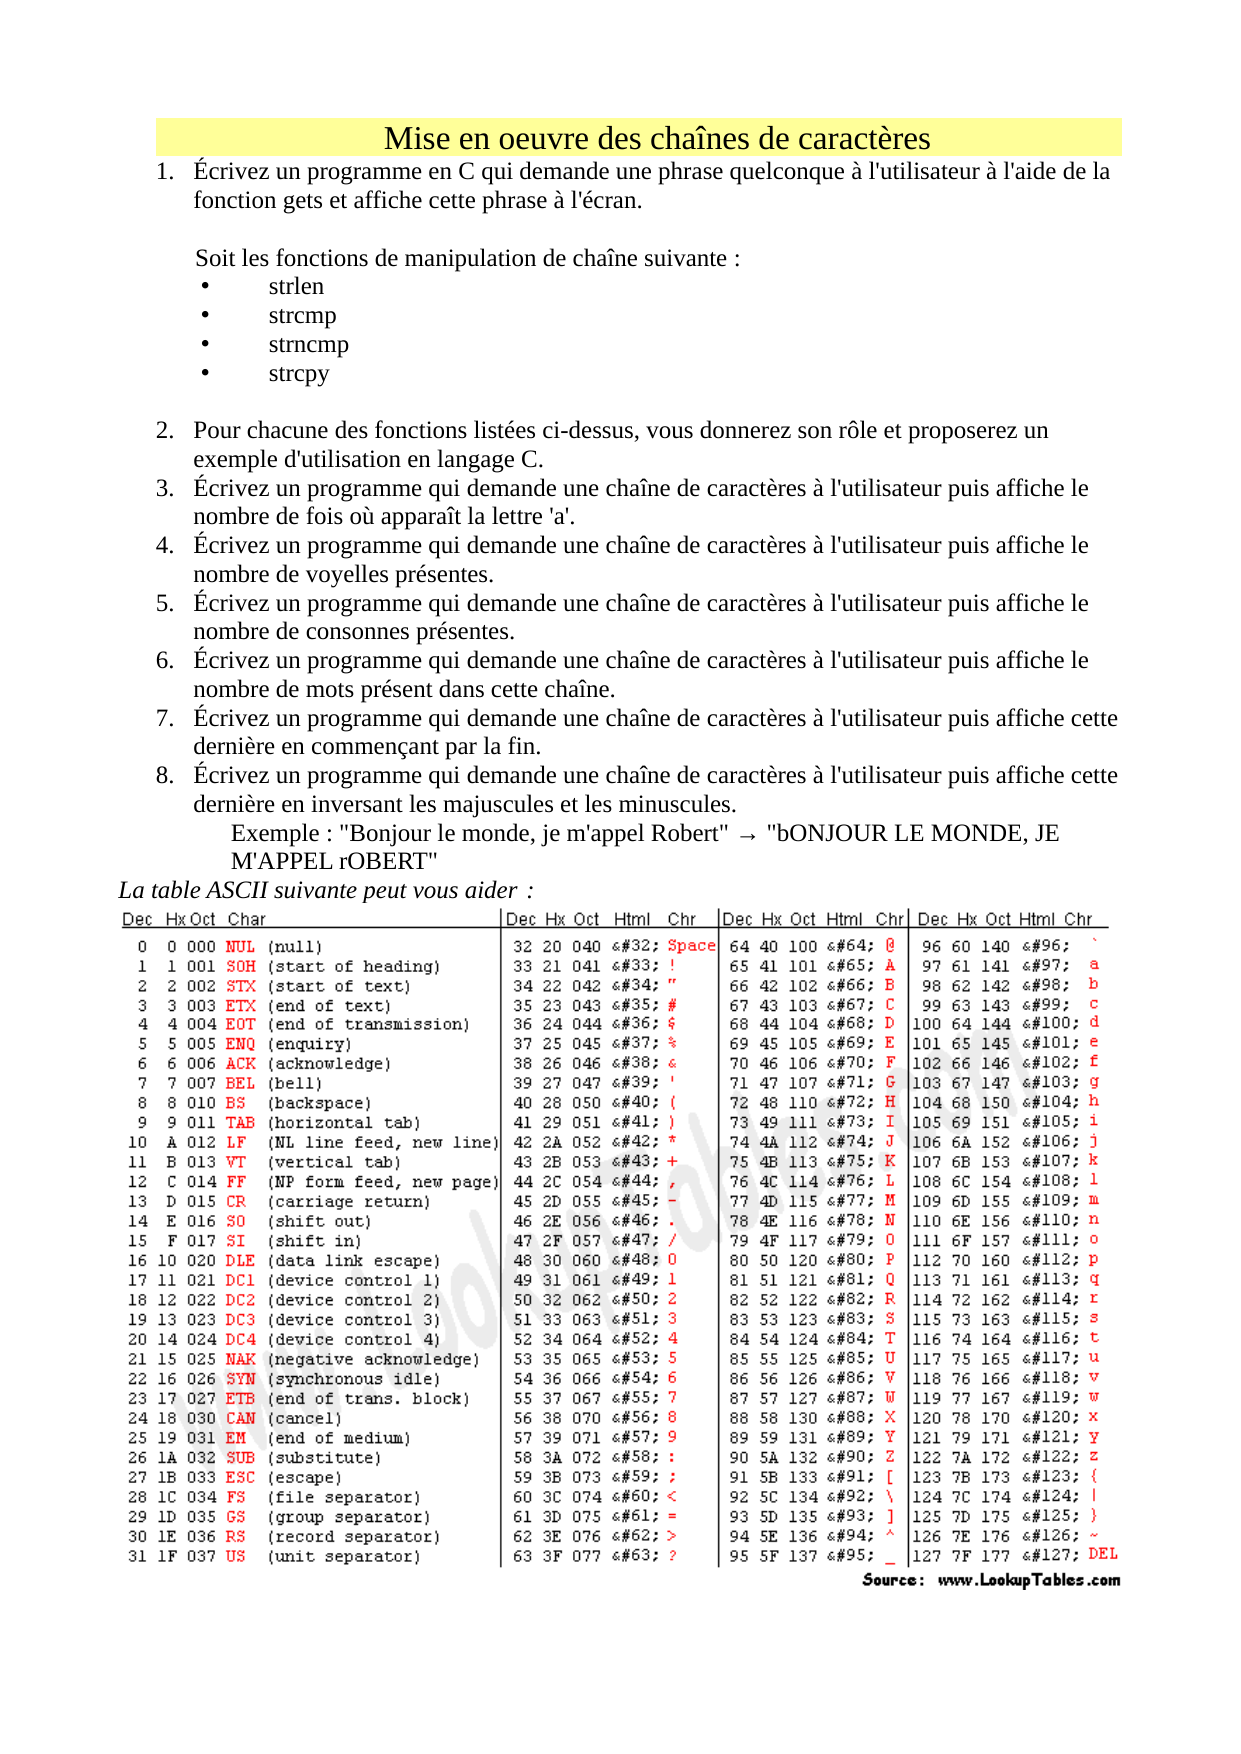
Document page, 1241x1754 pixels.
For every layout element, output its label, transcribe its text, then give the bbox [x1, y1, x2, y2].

list Écrivez un programme qui demande une chaîne de caractères à l'utilisateur puis affiche le nombre de fois où apparaît la lettre 'a'. [156, 473, 1122, 530]
list Exemple : "Bonjour le monde, je m'appel Robert" → "bONJOUR LE MONDE, JE M'APPEL rOBERT" [193, 818, 1122, 875]
list Écrivez un programme qui demande une chaîne de caractères à l'utilisateur puis affiche le nombre de mots présent dans cette chaîne. [156, 645, 1122, 703]
list strlen [195, 271, 1122, 300]
list strncmp [195, 329, 1122, 358]
list Écrivez un programme qui demande une chaîne de caractères à l'utilisateur puis affiche cette dernière en inversant les majuscules et les minuscules. [156, 760, 1122, 818]
list strcmp [195, 300, 1122, 329]
list Mise en oeuvre des chaînes de caractères [156, 118, 1122, 156]
list strcpy [195, 358, 1122, 386]
list Écrivez un programme qui demande une chaîne de caractères à l'utilisateur puis affiche le nombre de voyelles présentes. [156, 530, 1122, 588]
text La table ASCII suivante peut vous aider : [118, 875, 1122, 903]
list Écrivez un programme en C qui demande une phrase quelconque à l'utilisateur à l'aide de la fonction gets et affiche cette phrase à l'écran. [156, 156, 1122, 214]
list Pour chacune des fonctions listées ci-dessus, vous donnerez son rôle et proposerez un exemple d'utilisation en langage C. [156, 415, 1122, 473]
picture [118, 903, 1123, 1590]
list Écrivez un programme qui demande une chaîne de caractères à l'utilisateur puis affiche le nombre de consonnes présentes. [156, 588, 1122, 645]
text Soit les fonctions de manipulation de chaîne suivante : [195, 243, 1122, 271]
list Écrivez un programme qui demande une chaîne de caractères à l'utilisateur puis affiche cette dernière en commençant par la fin. [156, 703, 1122, 760]
